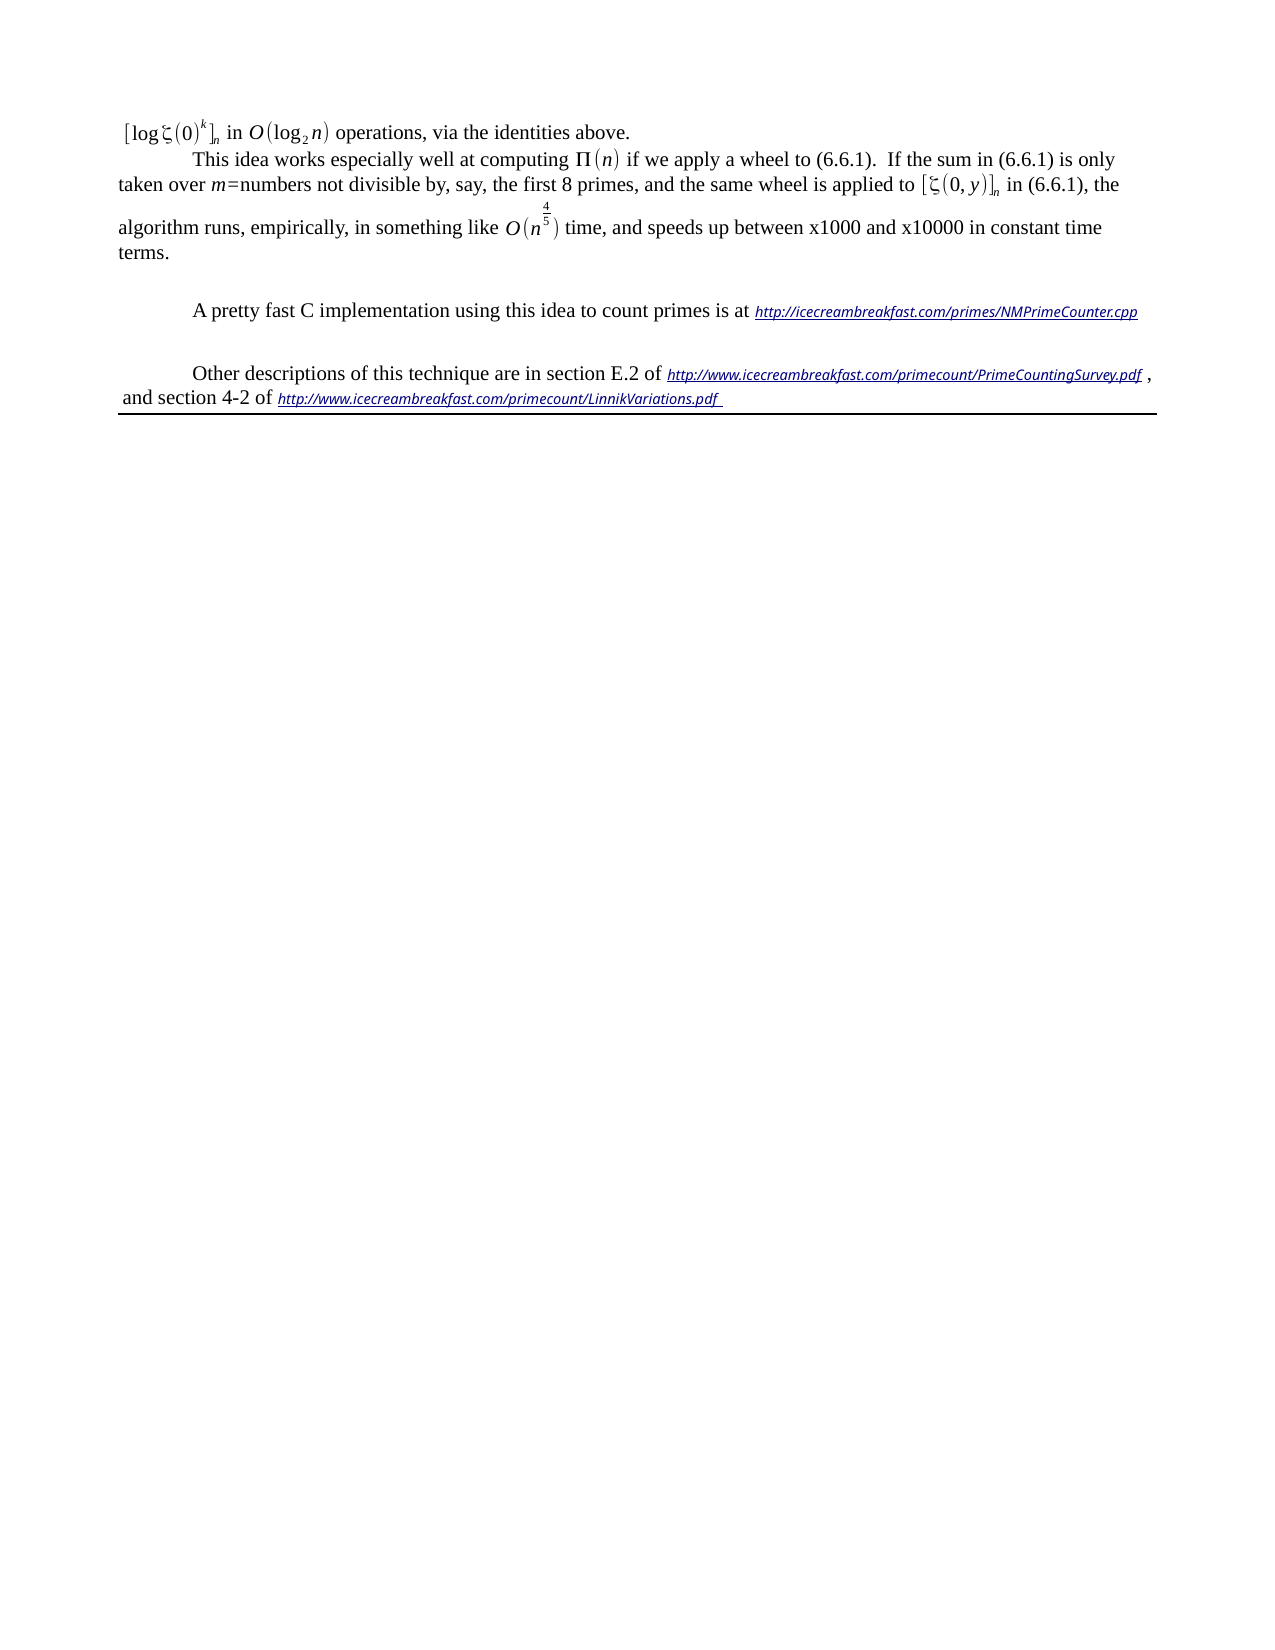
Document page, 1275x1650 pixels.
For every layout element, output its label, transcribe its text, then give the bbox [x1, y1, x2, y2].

text (6.6.1) lets us compute,, andin faster thantime, and inspace. In fact, once we've computed ourvalues of in time, we can compute any value oforinoperations, via the identities above. [118, 118, 1157, 147]
text Other descriptions of this technique are in section E.2 of http://www.icecreambreakfast.com/primecount/PrimeCountingSurvey.pdf , and section 4-2 of http://www.icecreambreakfast.com/primecount/LinnikVariations.pdf [118, 356, 1157, 413]
text A pretty fast C implementation using this idea to count primes is at http://icecreambreakfast.com/primes/NMPrimeCounter.cpp [118, 298, 1157, 322]
text This idea works especially well at computingif we apply a wheel to (6.6.1). If the sum in (6.6.1) is only taken over m=numbers not divisible by, say, the first 8 primes, and the same wheel is applied toin (6.6.1), the algorithm runs, empirically, in something liketime, and speeds up between x1000 and x10000 in constant time terms. [118, 147, 1157, 264]
